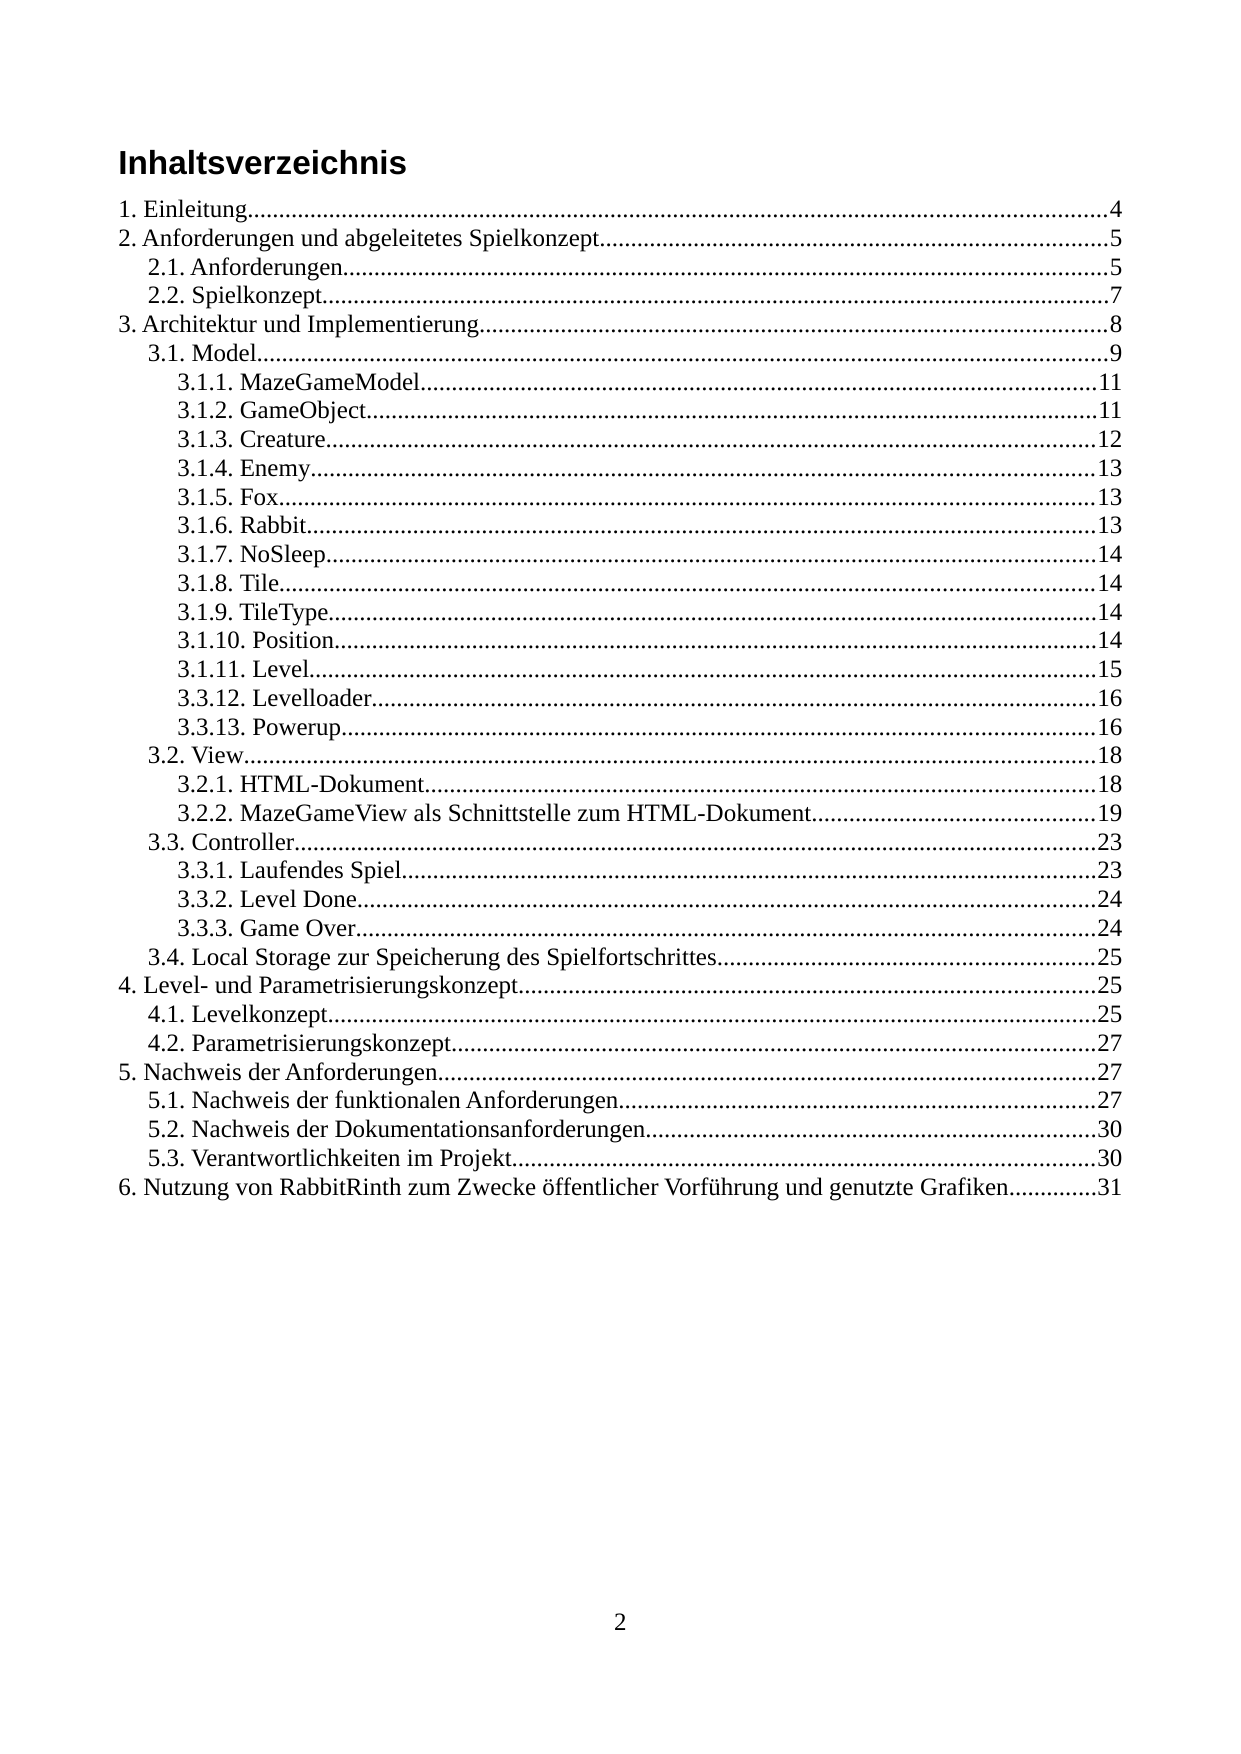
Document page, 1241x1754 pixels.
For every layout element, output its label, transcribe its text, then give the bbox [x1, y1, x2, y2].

text 3. Architektur und Implementierung 8 [118, 309, 1122, 338]
text 3.3.1. Laufendes Spiel 23 [177, 855, 1122, 884]
text 2. Anforderungen und abgeleitetes Spielkonzept 5 [118, 223, 1122, 252]
text 2.2. Spielkonzept 7 [148, 280, 1122, 309]
text 3.1.1. MazeGameModel 11 [177, 367, 1122, 395]
text 3.3.3. Game Over 24 [177, 913, 1122, 942]
text 3.1.7. NoSleep 14 [177, 539, 1122, 568]
text 3.1.2. GameObject 11 [177, 395, 1122, 424]
text 5.2. Nachweis der Dokumentationsanforderungen 30 [148, 1114, 1122, 1143]
text 3.3. Controller 23 [148, 827, 1122, 855]
text 5.3. Verantwortlichkeiten im Projekt 30 [148, 1143, 1122, 1172]
text 3.1. Model 9 [148, 338, 1122, 367]
text 4.2. Parametrisierungskonzept 27 [148, 1028, 1122, 1057]
text 6. Nutzung von RabbitRinth zum Zwecke öffentlicher Vorführung und genutzte Grafiken 31 [118, 1172, 1122, 1200]
text 1. Einleitung 4 [118, 194, 1122, 223]
text 3.1.4. Enemy 13 [177, 453, 1122, 482]
text 3.2.1. HTML-Dokument 18 [177, 769, 1122, 798]
text 3.1.9. TileType 14 [177, 597, 1122, 625]
text 4. Level- und Parametrisierungskonzept 25 [118, 970, 1122, 999]
text 4.1. Levelkonzept 25 [148, 999, 1122, 1028]
text 3.1.6. Rabbit 13 [177, 510, 1122, 539]
text 3.2.2. MazeGameView als Schnittstelle zum HTML-Dokument 19 [177, 798, 1122, 827]
text 2.1. Anforderungen 5 [148, 252, 1122, 280]
text 5.1. Nachweis der funktionalen Anforderungen 27 [148, 1085, 1122, 1114]
text 5. Nachweis der Anforderungen 27 [118, 1057, 1122, 1085]
text 3.1.11. Level 15 [177, 654, 1122, 683]
text 3.3.13. Powerup 16 [177, 712, 1122, 740]
text 3.1.5. Fox 13 [177, 482, 1122, 510]
text 3.3.2. Level Done 24 [177, 884, 1122, 913]
text 3.1.8. Tile 14 [177, 568, 1122, 597]
text 3.1.3. Creature 12 [177, 424, 1122, 453]
text 3.2. View 18 [148, 740, 1122, 769]
subtitle Inhaltsverzeichnis [118, 143, 1122, 182]
text 3.1.10. Position 14 [177, 625, 1122, 654]
text 3.4. Local Storage zur Speicherung des Spielfortschrittes 25 [148, 942, 1122, 970]
text 3.3.12. Levelloader 16 [177, 683, 1122, 712]
